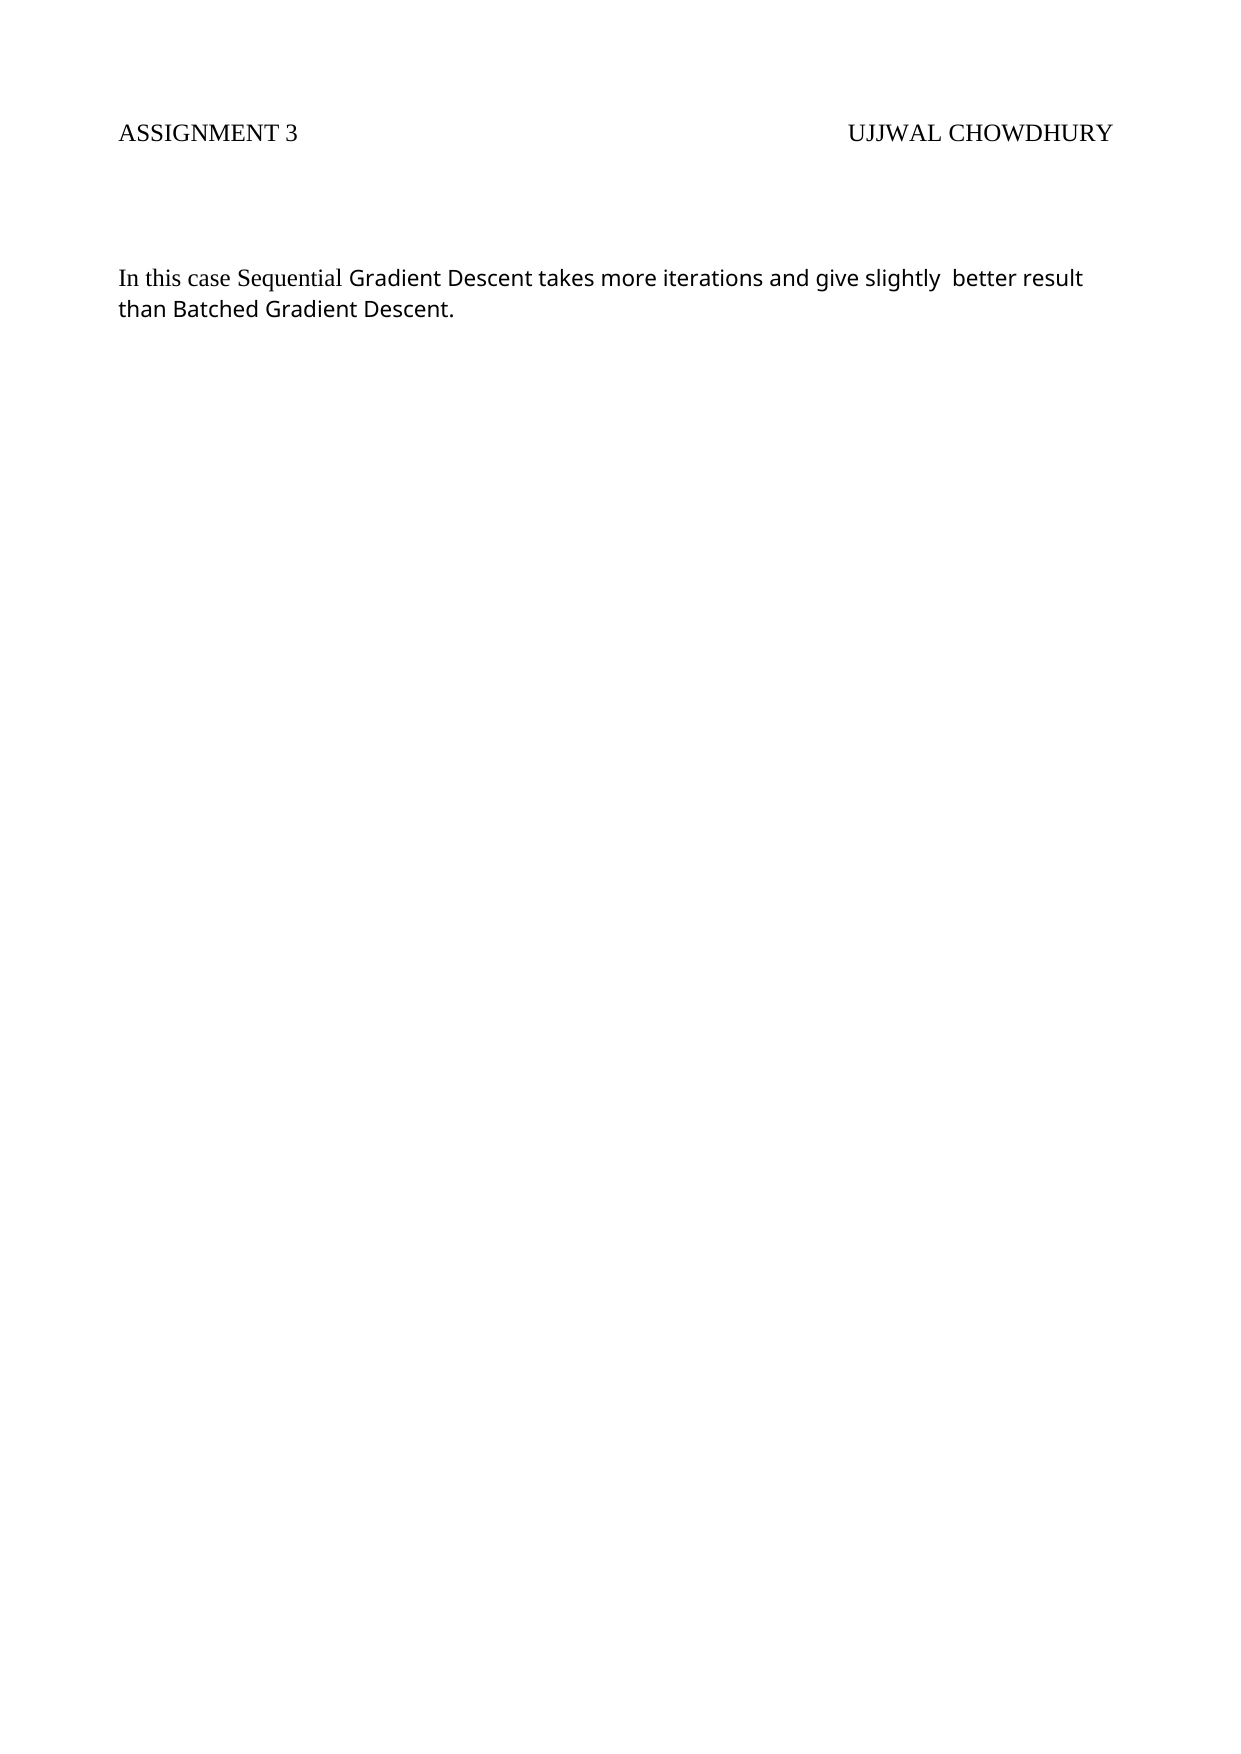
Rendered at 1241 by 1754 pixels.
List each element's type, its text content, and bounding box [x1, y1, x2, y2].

text In this case Sequential Gradient Descent takes more iterations and give slightly better result than Batched Gradient Descent. [118, 263, 1122, 324]
